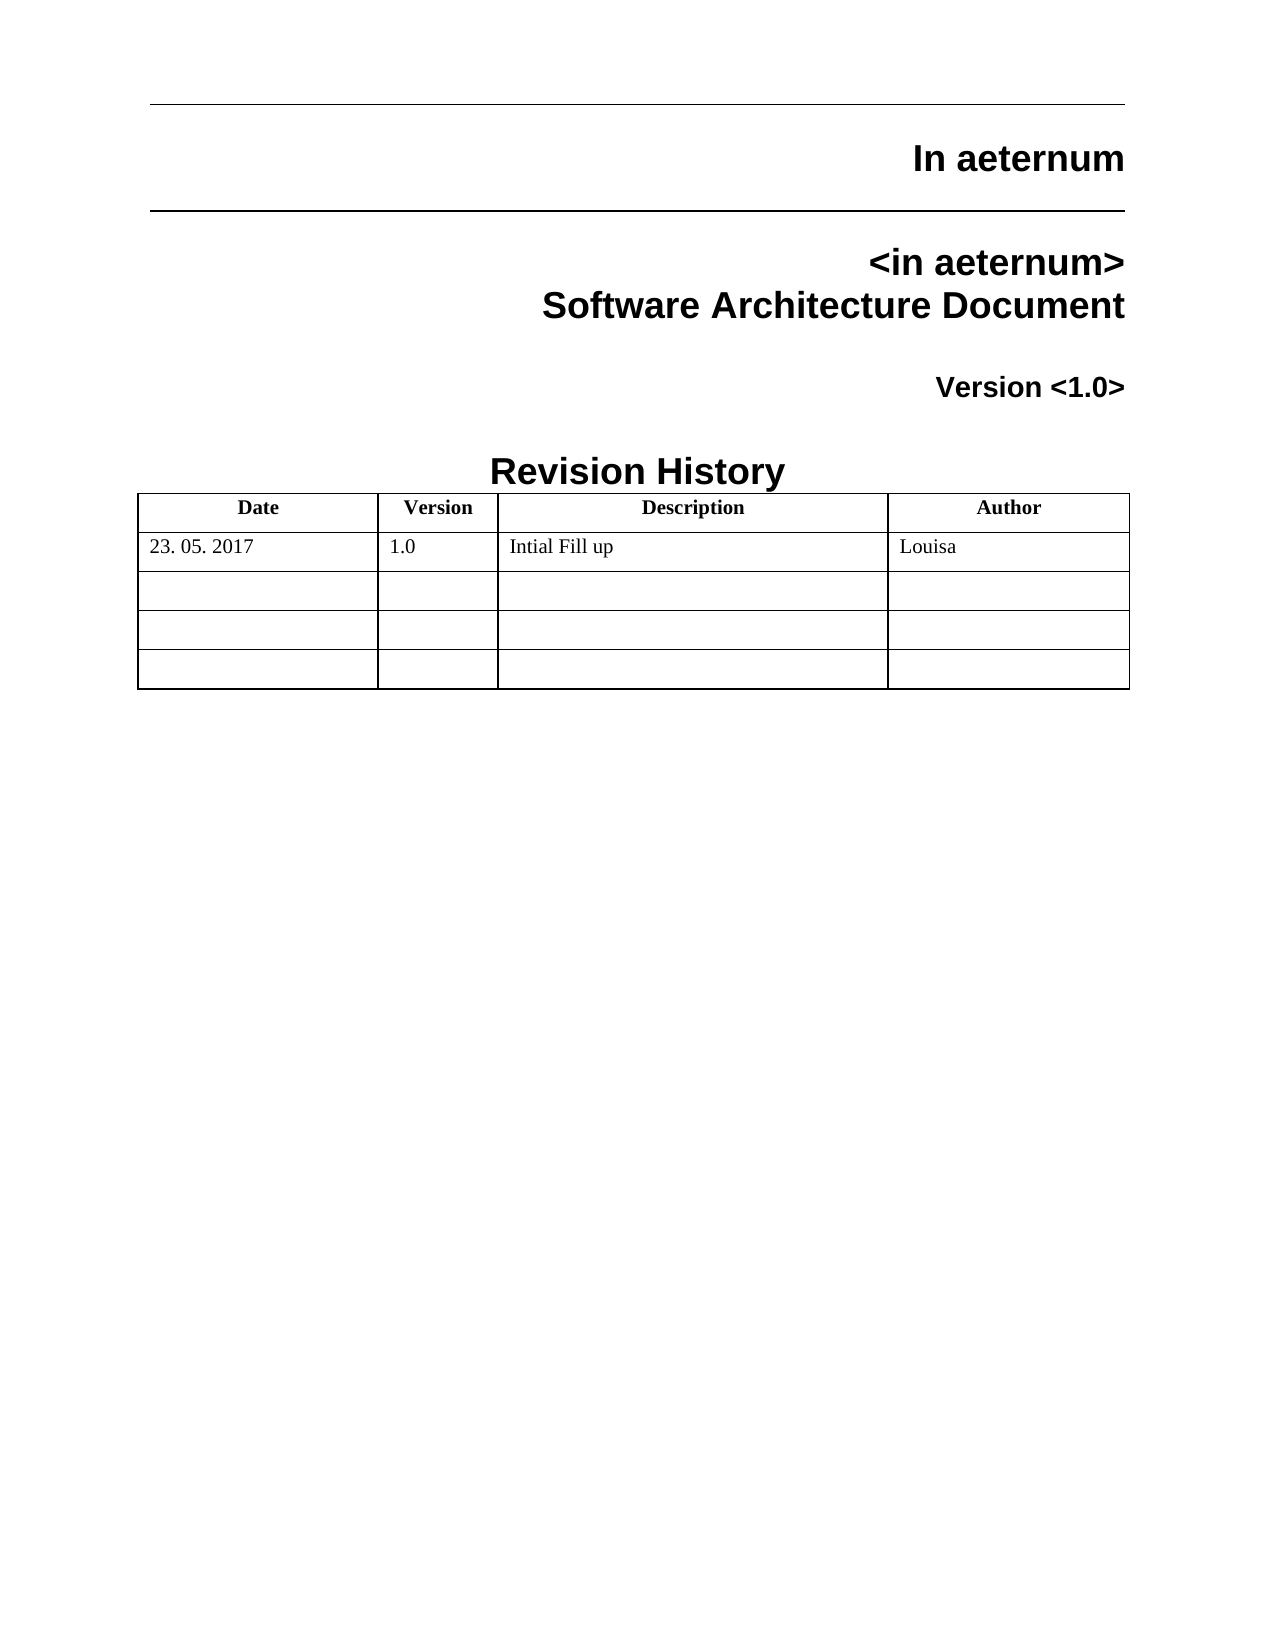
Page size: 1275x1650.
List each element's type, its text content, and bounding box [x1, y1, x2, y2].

table_cell [889, 611, 1129, 649]
table_header Version [379, 494, 497, 532]
table_cell [499, 572, 887, 610]
subtitle Version <1.0> [150, 370, 1125, 403]
table_cell [379, 572, 497, 610]
table_cell [139, 572, 377, 610]
table_cell Louisa [889, 533, 1129, 571]
table_header Author [889, 494, 1129, 532]
table_cell [499, 650, 887, 688]
table_cell [499, 611, 887, 649]
table_cell [889, 650, 1129, 688]
subtitle Revision History [150, 449, 1125, 492]
subtitle <in aeternum> [150, 240, 1125, 283]
table_cell [889, 572, 1129, 610]
subtitle Software Architecture Document [150, 283, 1125, 327]
table_cell [139, 611, 377, 649]
table_cell [379, 611, 497, 649]
table_cell [379, 650, 497, 688]
table_header Date [139, 494, 377, 532]
table_cell 23. 05. 2017 [139, 533, 377, 571]
table_cell [139, 650, 377, 688]
table_header Description [499, 494, 887, 532]
table_cell 1.0 [379, 533, 497, 571]
table_cell Intial Fill up [499, 533, 887, 571]
